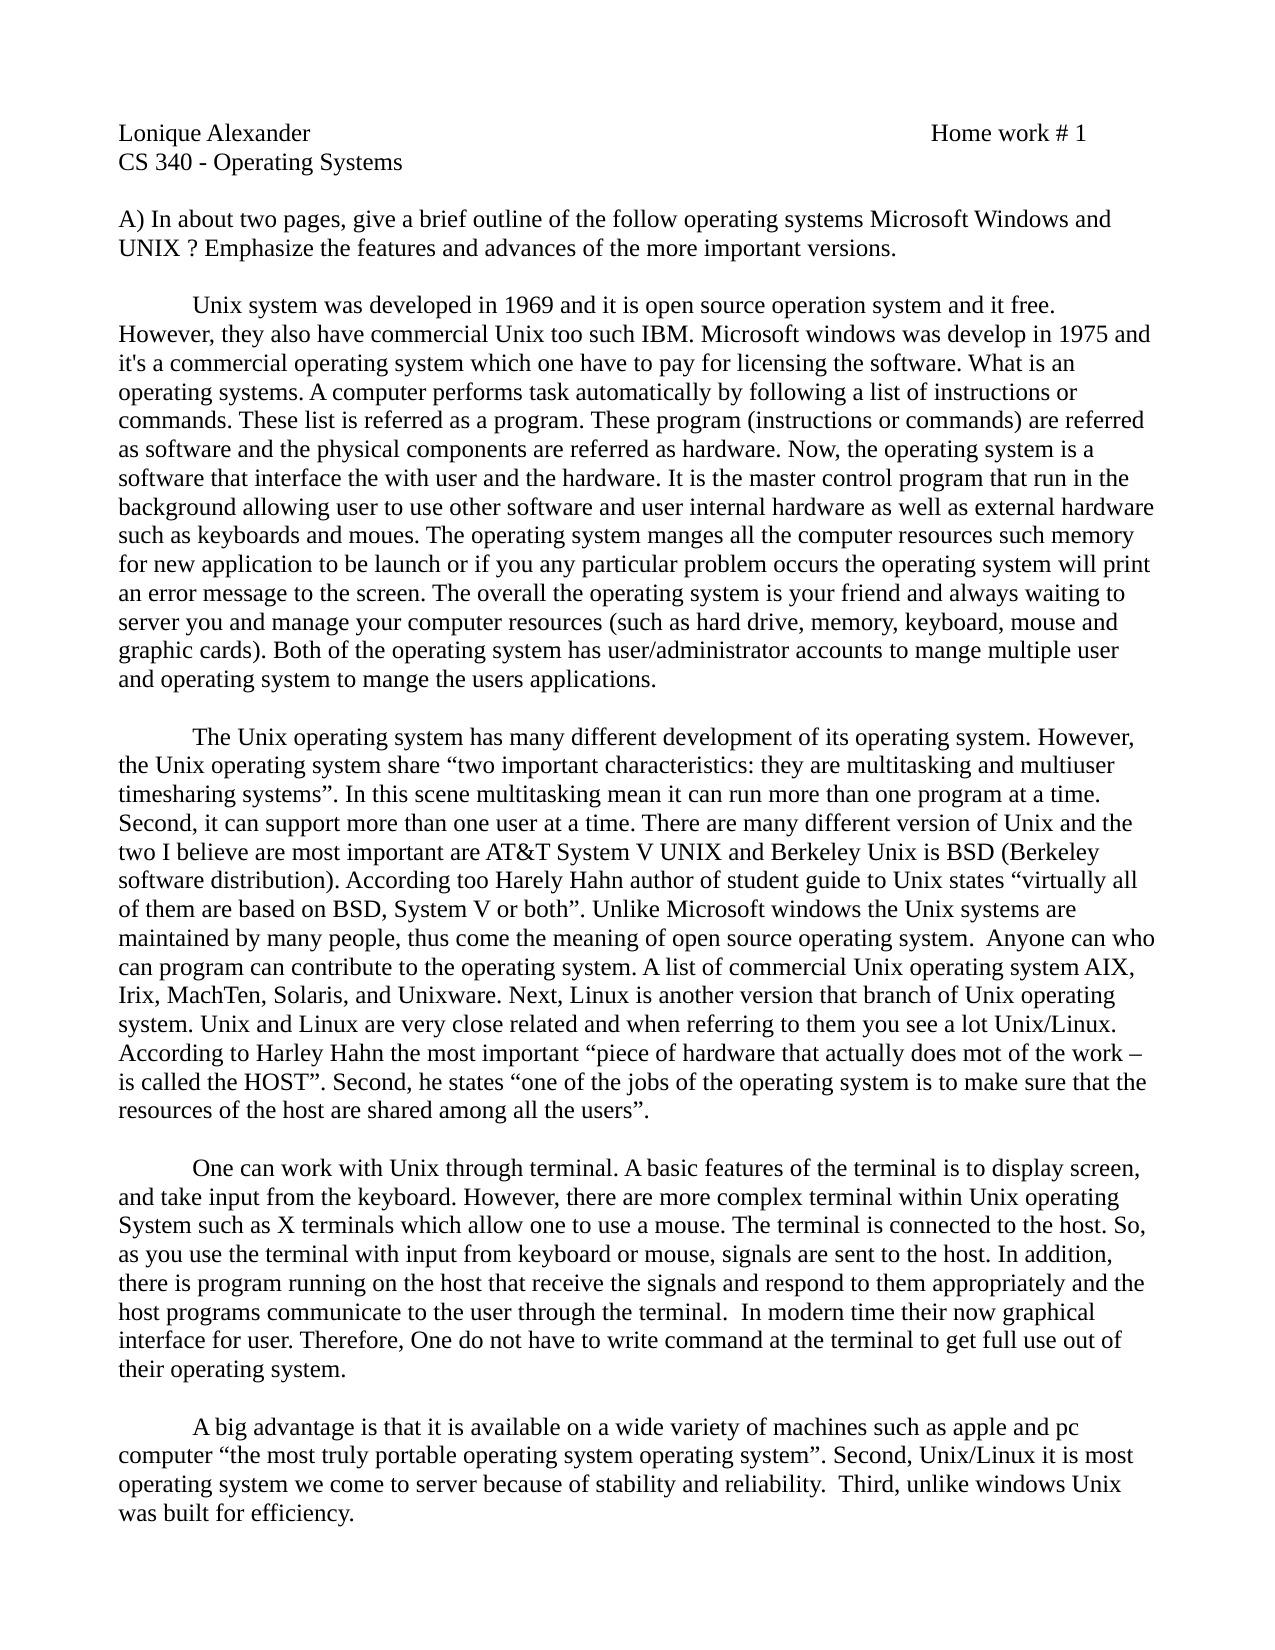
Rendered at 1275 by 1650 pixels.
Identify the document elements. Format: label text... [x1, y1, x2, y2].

text A big advantage is that it is available on a wide variety of machines such as apple and pc computer “the most truly portable operating system operating system”. Second, Unix/Linux it is most operating system we come to server because of stability and reliability. Third, unlike windows Unix was built for efficiency. [118, 1412, 1157, 1527]
text CS 340 - Operating Systems [118, 147, 1157, 176]
text Lonique Alexander Home work # 1 [118, 118, 1157, 147]
text The Unix operating system has many different development of its operating system. However, the Unix operating system share “two important characteristics: they are multitasking and multiuser timesharing systems”. In this scene multitasking mean it can run more than one program at a time. Second, it can support more than one user at a time. There are many different version of Unix and the two I believe are most important are AT&T System V UNIX and Berkeley Unix is BSD (Berkeley software distribution). According too Harely Hahn author of student guide to Unix states “virtually all of them are based on BSD, System V or both”. Unlike Microsoft windows the Unix systems are maintained by many people, thus come the meaning of open source operating system. Anyone can who can program can contribute to the operating system. A list of commercial Unix operating system AIX, Irix, MachTen, Solaris, and Unixware. Next, Linux is another version that branch of Unix operating system. Unix and Linux are very close related and when referring to them you see a lot Unix/Linux. According to Harley Hahn the most important “piece of hardware that actually does mot of the work – is called the HOST”. Second, he states “one of the jobs of the operating system is to make sure that the resources of the host are shared among all the users”. [118, 722, 1157, 1124]
text Unix system was developed in 1969 and it is open source operation system and it free. However, they also have commercial Unix too such IBM. Microsoft windows was develop in 1975 and it's a commercial operating system which one have to pay for licensing the software. What is an operating systems. A computer performs task automatically by following a list of instructions or commands. These list is referred as a program. These program (instructions or commands) are referred as software and the physical components are referred as hardware. Now, the operating system is a software that interface the with user and the hardware. It is the master control program that run in the background allowing user to use other software and user internal hardware as well as external hardware such as keyboards and moues. The operating system manges all the computer resources such memory for new application to be launch or if you any particular problem occurs the operating system will print an error message to the screen. The overall the operating system is your friend and always waiting to server you and manage your computer resources (such as hard drive, memory, keyboard, mouse and graphic cards). Both of the operating system has user/administrator accounts to mange multiple user and operating system to mange the users applications. [118, 291, 1157, 693]
text A) In about two pages, give a brief outline of the follow operating systems Microsoft Windows and UNIX ? Emphasize the features and advances of the more important versions. [118, 204, 1157, 262]
text One can work with Unix through terminal. A basic features of the terminal is to display screen, and take input from the keyboard. However, there are more complex terminal within Unix operating System such as X terminals which allow one to use a mouse. The terminal is connected to the host. So, as you use the terminal with input from keyboard or mouse, signals are sent to the host. In addition, there is program running on the host that receive the signals and respond to them appropriately and the host programs communicate to the user through the terminal. In modern time their now graphical interface for user. Therefore, One do not have to write command at the terminal to get full use out of their operating system. [118, 1153, 1157, 1383]
